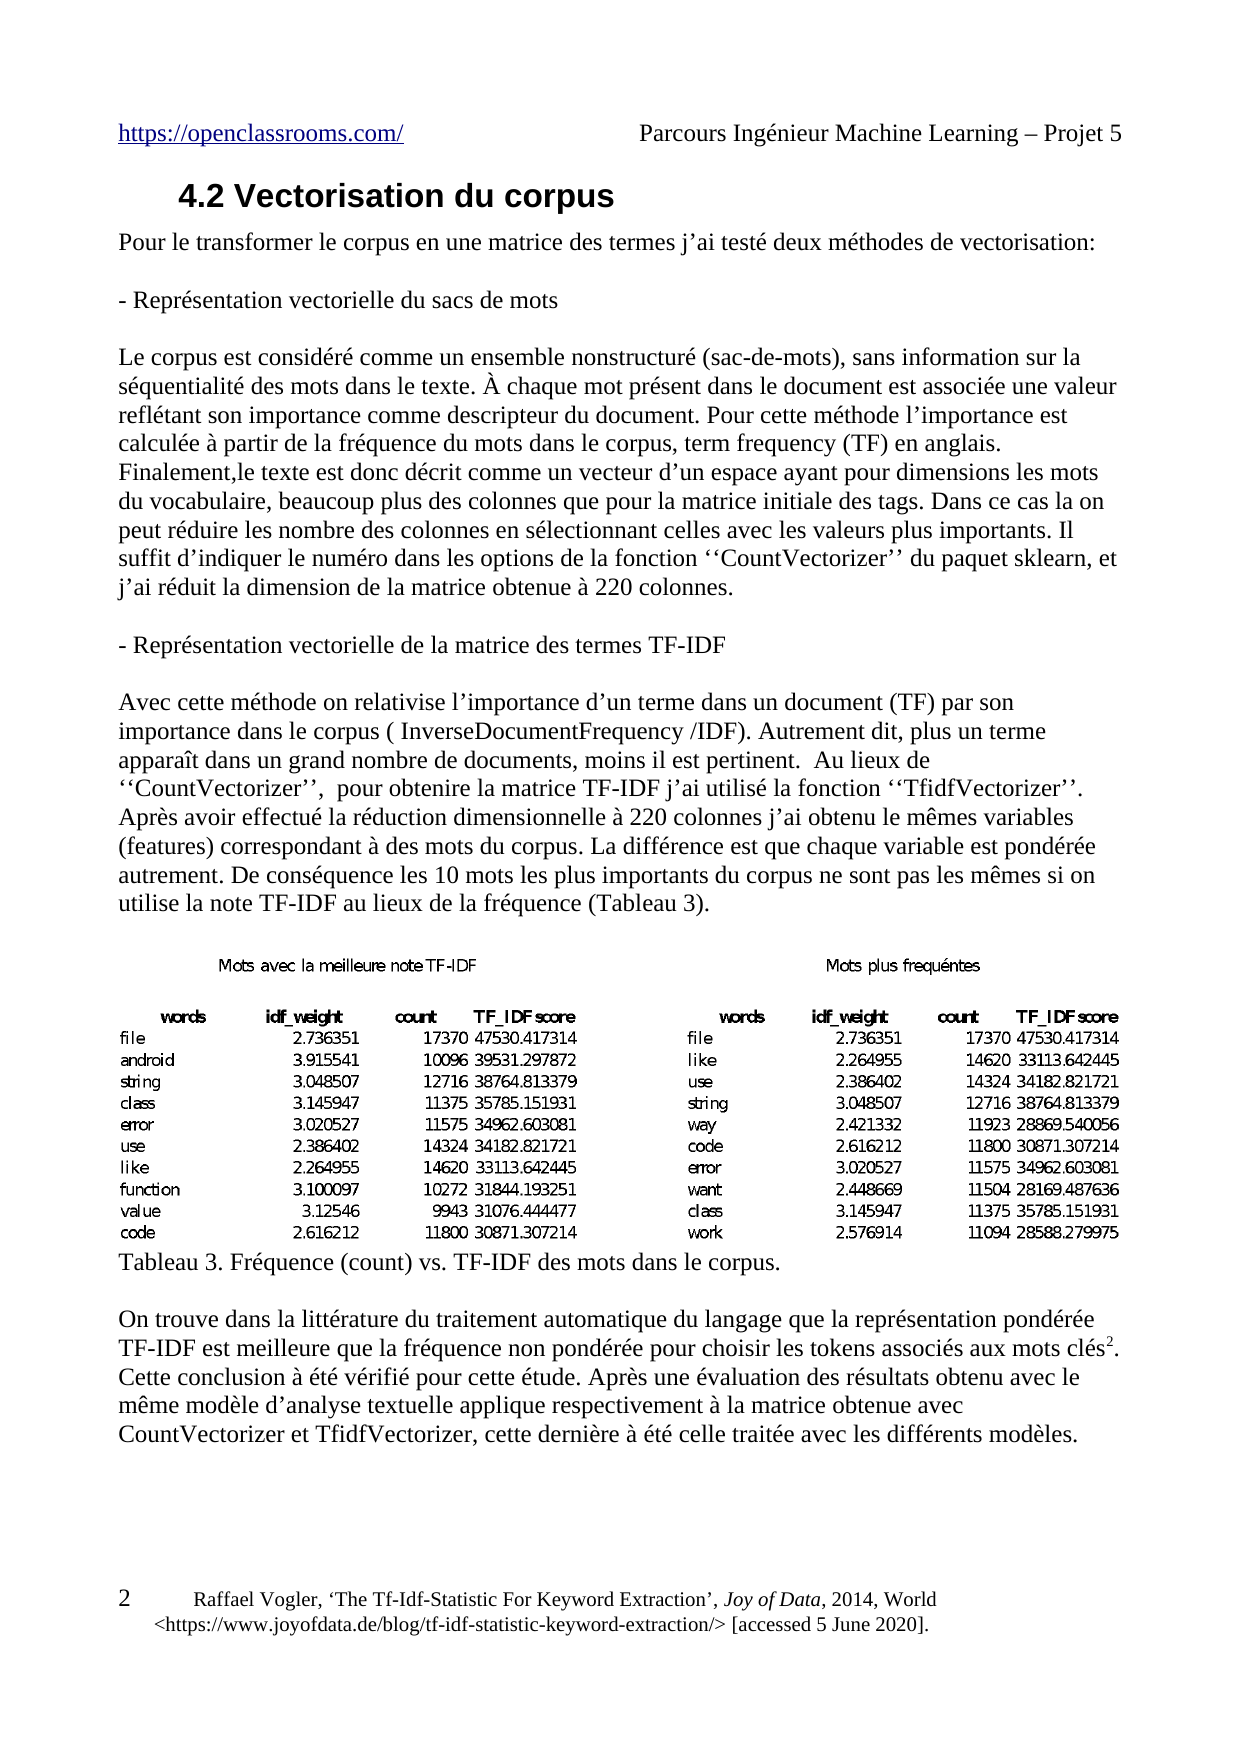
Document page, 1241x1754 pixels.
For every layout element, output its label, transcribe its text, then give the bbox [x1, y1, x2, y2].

picture [118, 946, 1123, 1247]
subtitle 4.2 Vectorisation du corpus [118, 176, 1122, 215]
text Le corpus est considéré comme un ensemble nonstructuré (sac-de-mots), sans information sur la séquentialité des mots dans le texte. À chaque mot présent dans le document est associée une valeur reflétant son importance comme descripteur du document. Pour cette méthode l’importance est calculée à partir de la fréquence du mots dans le corpus, term frequency (TF) en anglais. Finalement,le texte est donc décrit comme un vecteur d’un espace ayant pour dimensions les mots du vocabulaire, beaucoup plus des colonnes que pour la matrice initiale des tags. Dans ce cas la on peut réduire les nombre des colonnes en sélectionnant celles avec les valeurs plus importants. Il suffit d’indiquer le numéro dans les options de la fonction ‘‘CountVectorizer’’ du paquet sklearn, et j’ai réduit la dimension de la matrice obtenue à 220 colonnes. [118, 342, 1122, 601]
text Raffael Vogler, ‘The Tf-Idf-Statistic For Keyword Extraction’, Joy of Data, 2014, World <https://www.joyofdata.de/blog/tf-idf-statistic-keyword-extraction/> [accessed 5 June 2020]. [118, 1583, 1122, 1636]
text On trouve dans la littérature du traitement automatique du langage que la représentation pondérée TF-IDF est meilleure que la fréquence non pondérée pour choisir les tokens associés aux mots clés. Cette conclusion à été vérifié pour cette étude. Après une évaluation des résultats obtenu avec le même modèle d’analyse textuelle applique respectivement à la matrice obtenue avec CountVectorizer et TfidfVectorizer, cette dernière à été celle traitée avec les différents modèles. [118, 1304, 1122, 1448]
text Avec cette méthode on relativise l’importance d’un terme dans un document (TF) par son importance dans le corpus ( InverseDocumentFrequency /IDF). Autrement dit, plus un terme apparaît dans un grand nombre de documents, moins il est pertinent. Au lieux de ‘‘CountVectorizer’’, pour obtenire la matrice TF-IDF j’ai utilisé la fonction ‘‘TfidfVectorizer’’. Après avoir effectué la réduction dimensionnelle à 220 colonnes j’ai obtenu le mêmes variables (features) correspondant à des mots du corpus. La différence est que chaque variable est pondérée autrement. De conséquence les 10 mots les plus importants du corpus ne sont pas les mêmes si on utilise la note TF-IDF au lieux de la fréquence (Tableau 3). [118, 687, 1122, 917]
text - Représentation vectorielle du sacs de mots [118, 285, 1122, 313]
text Tableau 3. Fréquence (count) vs. TF-IDF des mots dans le corpus. [118, 1247, 1122, 1275]
text Pour le transformer le corpus en une matrice des termes j’ai testé deux méthodes de vectorisation: [118, 227, 1122, 256]
text - Représentation vectorielle de la matrice des termes TF-IDF [118, 630, 1122, 658]
